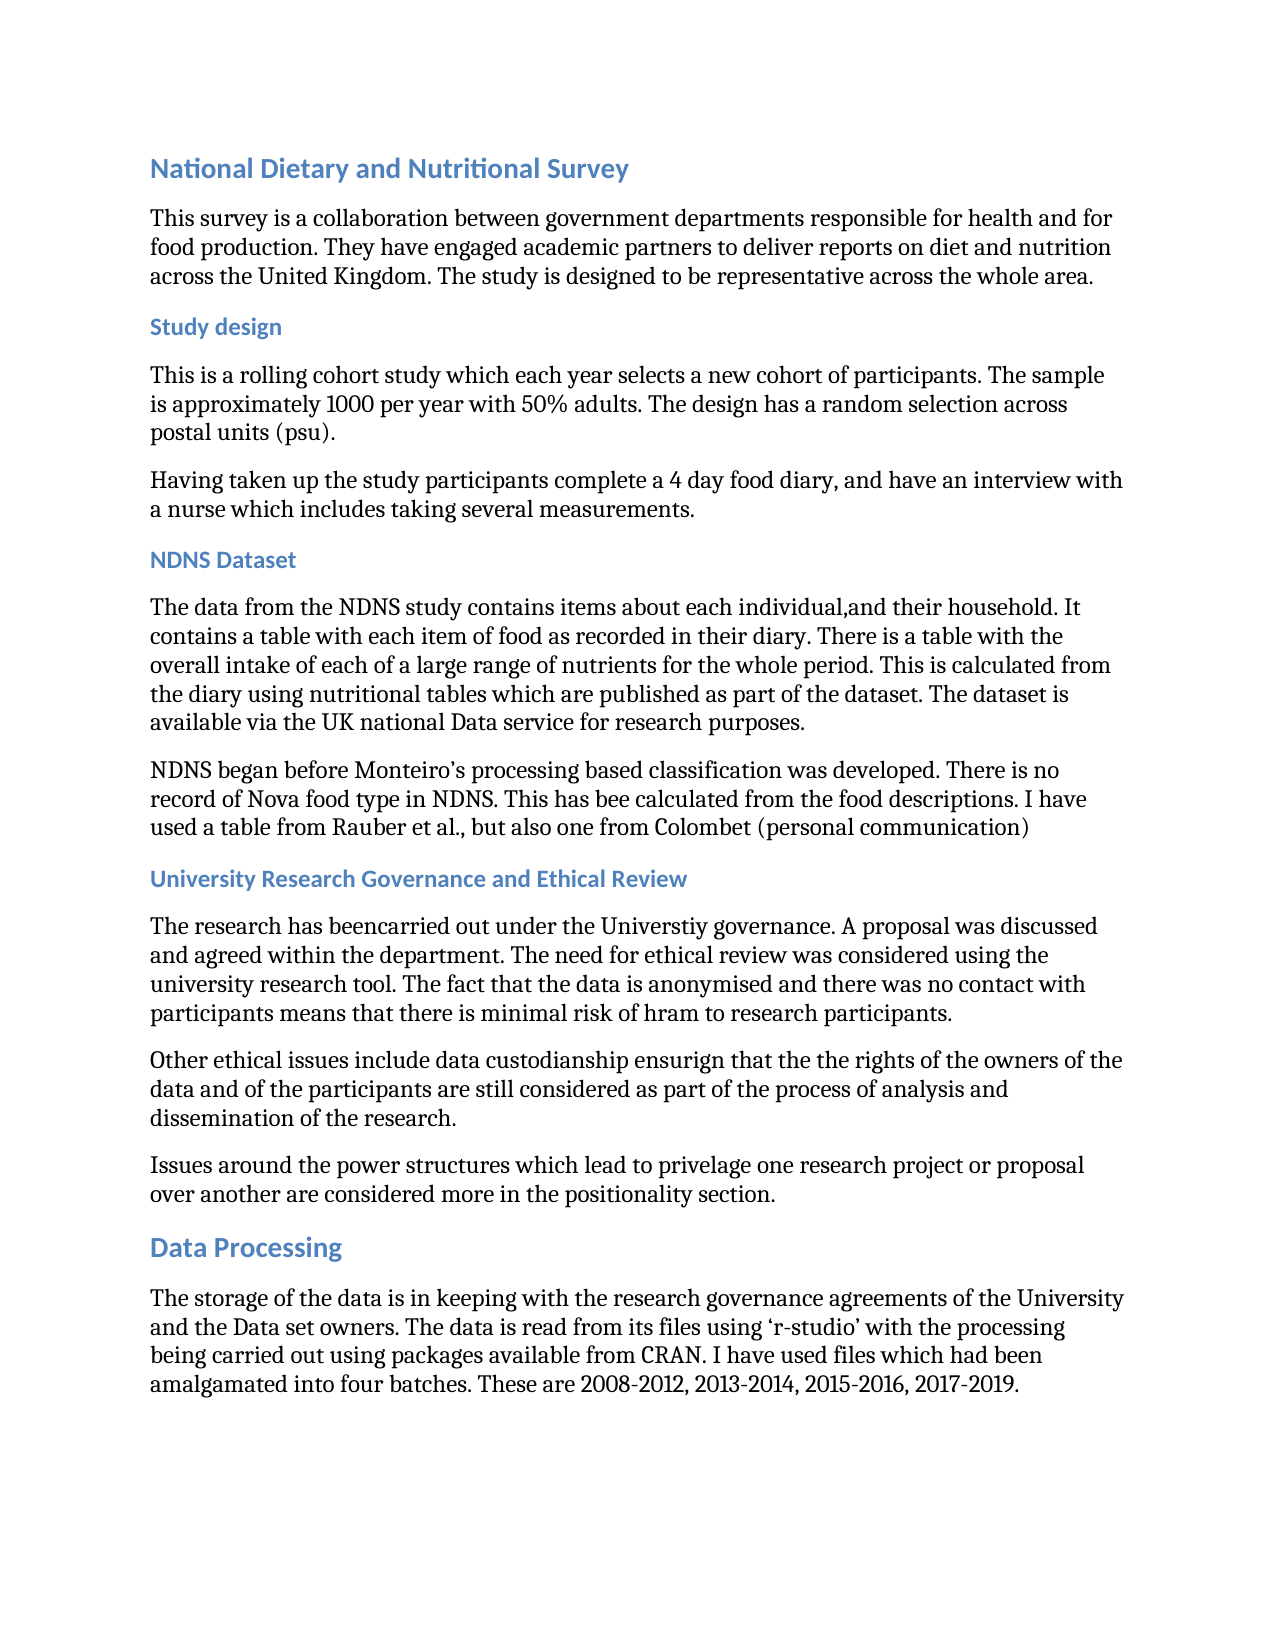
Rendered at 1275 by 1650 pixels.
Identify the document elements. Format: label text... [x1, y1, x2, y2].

subtitle Data Processing [150, 1229, 1125, 1265]
subtitle Study design [150, 311, 1125, 342]
text Issues around the power structures which lead to privelage one research project or proposal over another are considered more in the positionality section. [150, 1151, 1125, 1208]
text This survey is a collaboration between government departments responsible for health and for food production. They have engaged academic partners to deliver reports on diet and nutrition across the United Kingdom. The study is designed to be representative across the whole area. [150, 204, 1125, 291]
text The research has beencarried out under the Universtiy governance. A proposal was discussed and agreed within the department. The need for ethical review was considered using the university research tool. The fact that the data is anonymised and there was no contact with participants means that there is minimal risk of hram to research participants. [150, 912, 1125, 1027]
subtitle University Research Governance and Ethical Review [150, 863, 1125, 893]
subtitle NDNS Dataset [150, 544, 1125, 574]
text The data from the NDNS study contains items about each individual,and their household. It contains a table with each item of food as recorded in their diary. There is a table with the overall intake of each of a large range of nutrients for the whole period. This is calculated from the diary using nutritional tables which are published as part of the dataset. The dataset is available via the UK national Data service for research purposes. [150, 593, 1125, 737]
text The storage of the data is in keeping with the research governance agreements of the University and the Data set owners. The data is read from its files using ‘r-studio’ with the processing being carried out using packages available from CRAN. I have used files which had been amalgamated into four batches. These are 2008-2012, 2013-2014, 2015-2016, 2017-2019. [150, 1284, 1125, 1399]
text NDNS began before Monteiro’s processing based classification was developed. There is no record of Nova food type in NDNS. This has bee calculated from the food descriptions. I have used a table from Rauber et al., but also one from Colombet (personal communication) [150, 756, 1125, 842]
text This is a rolling cohort study which each year selects a new cohort of participants. The sample is approximately 1000 per year with 50% adults. The design has a random selection across postal units (psu). [150, 361, 1125, 447]
text Having taken up the study participants complete a 4 day food diary, and have an interview with a nurse which includes taking several measurements. [150, 466, 1125, 523]
text Other ethical issues include data custodianship ensurign that the the rights of the owners of the data and of the participants are still considered as part of the process of analysis and dissemination of the research. [150, 1046, 1125, 1132]
subtitle National Dietary and Nutritional Survey [150, 150, 1125, 186]
